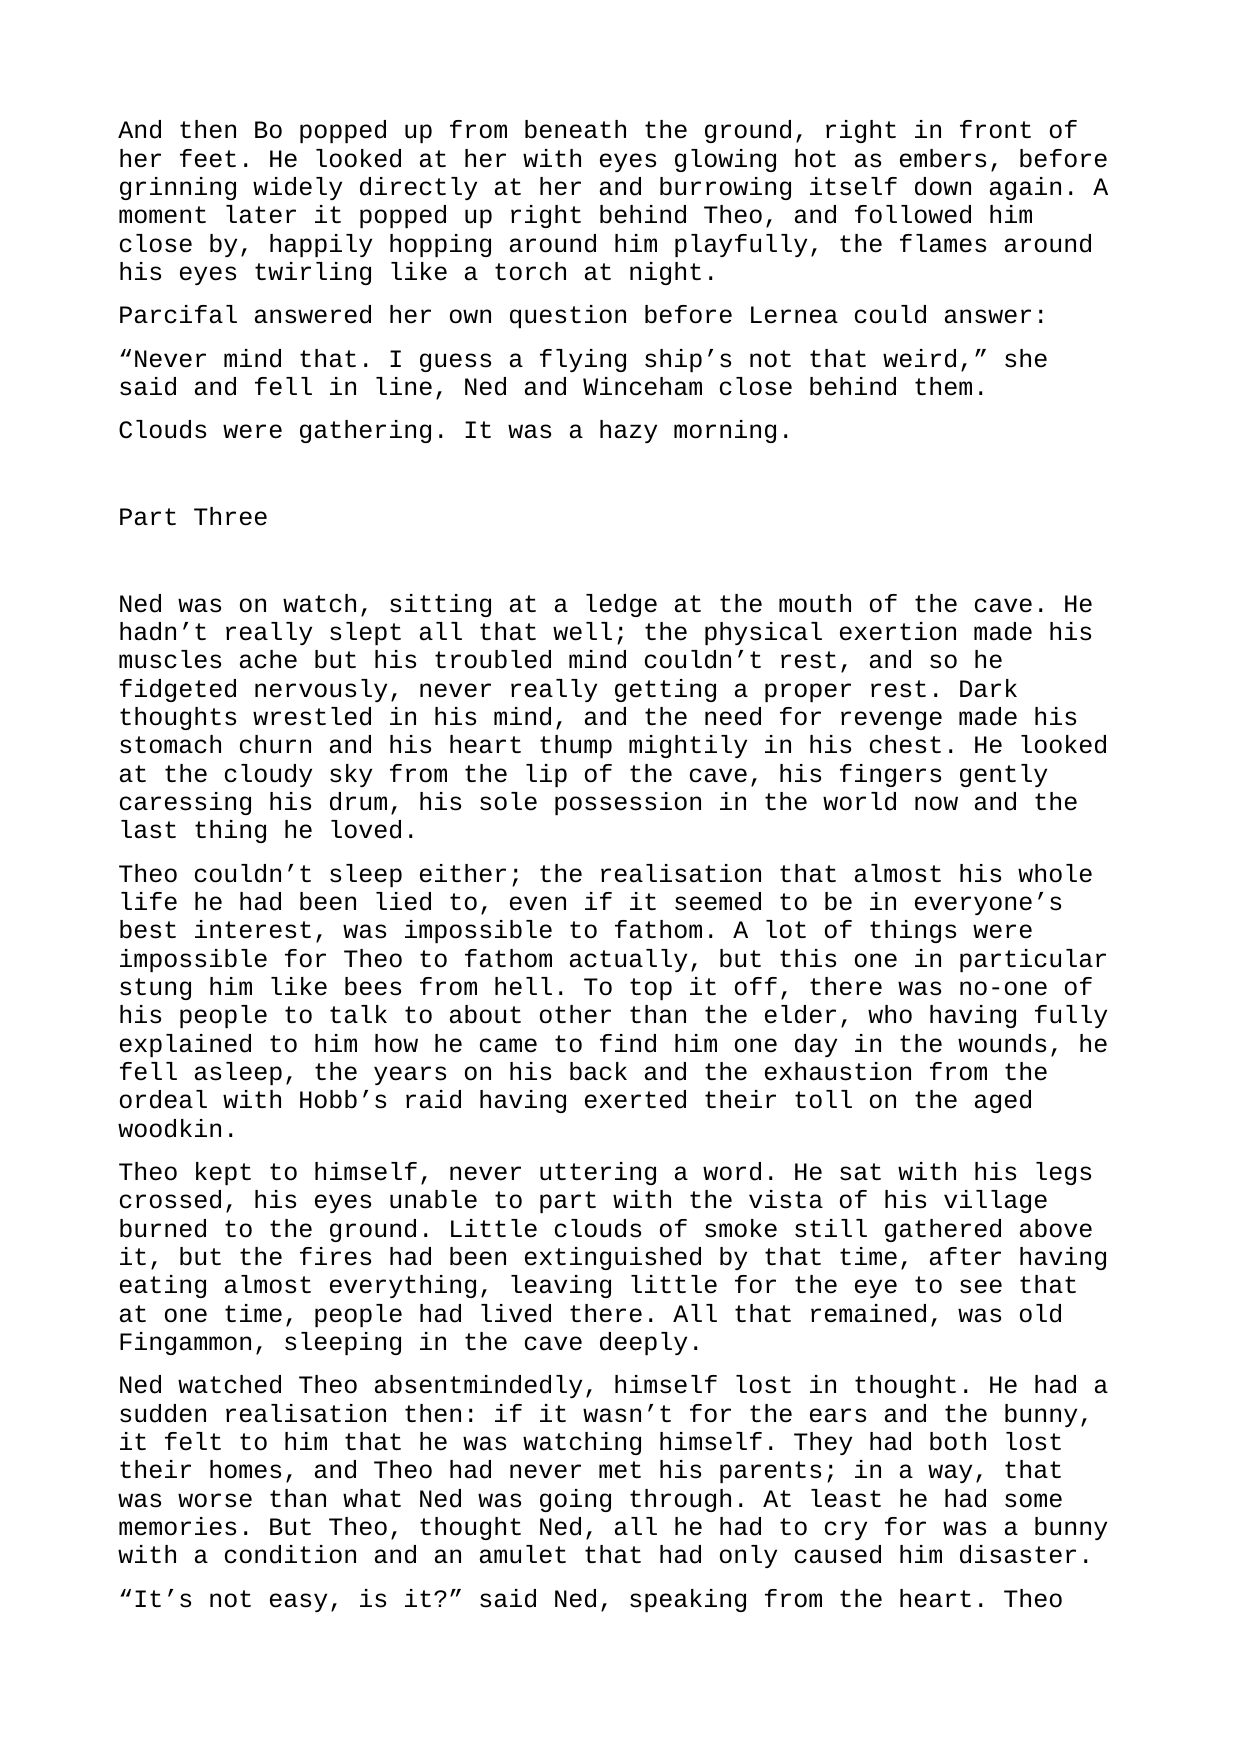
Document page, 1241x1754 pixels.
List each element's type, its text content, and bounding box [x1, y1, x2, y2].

text Theo kept to himself, never uttering a word. He sat with his legs crossed, his eyes unable to part with the vista of his village burned to the ground. Little clouds of smoke still gathered above it, but the fires had been extinguished by that time, after having eating almost everything, leaving little for the eye to see that at one time, people had lived there. All that remained, was old Fingammon, sleeping in the cave deeply. [118, 1160, 1122, 1358]
text Part Three [118, 505, 1122, 533]
text Clouds were gathering. It was a hazy morning. [118, 418, 1122, 446]
text Ned was on watch, sitting at a ledge at the mouth of the cave. He hadn’t really slept all that well; the physical exertion made his muscles ache but his troubled mind couldn’t rest, and so he fidgeted nervously, never really getting a proper rest. Dark thoughts wrestled in his mind, and the need for revenge made his stomach churn and his heart thump mightily in his chest. He looked at the cloudy sky from the lip of the cave, his fingers gently caressing his drum, his sole possession in the world now and the last thing he loved. [118, 591, 1122, 846]
text Parcifal answered her own question before Lernea could answer: [118, 303, 1122, 331]
text Ned watched Theo absentmindedly, himself lost in thought. He had a sudden realisation then: if it wasn’t for the ears and the bunny, it felt to him that he was watching himself. They had both lost their homes, and Theo had never met his parents; in a way, that was worse than what Ned was going through. At least he had some memories. But Theo, thought Ned, all he had to cry for was a bunny with a condition and an amulet that had only caused him disaster. [118, 1373, 1122, 1571]
text And then Bo popped up from beneath the ground, right in front of her feet. He looked at her with eyes glowing hot as embers, before grinning widely directly at her and burrowing itself down again. A moment later it popped up right behind Theo, and followed him close by, happily hopping around him playfully, the flames around his eyes twirling like a torch at night. [118, 118, 1122, 288]
text “Never mind that. I guess a flying ship’s not that weird,” she said and fell in line, Ned and Winceham close behind them. [118, 346, 1122, 403]
text “It’s not easy, is it?” said Ned, speaking from the heart. Theo [118, 1586, 1122, 1615]
text Theo couldn’t sleep either; the realisation that almost his whole life he had been lied to, even if it seemed to be in everyone’s best interest, was impossible to fathom. A lot of things were impossible for Theo to fathom actually, but this one in particular stung him like bees from hell. To top it off, there was no-one of his people to talk to about other than the elder, who having fully explained to him how he came to find him one day in the wounds, he fell asleep, the years on his back and the exhaustion from the ordeal with Hobb’s raid having exerted their toll on the aged woodkin. [118, 861, 1122, 1145]
